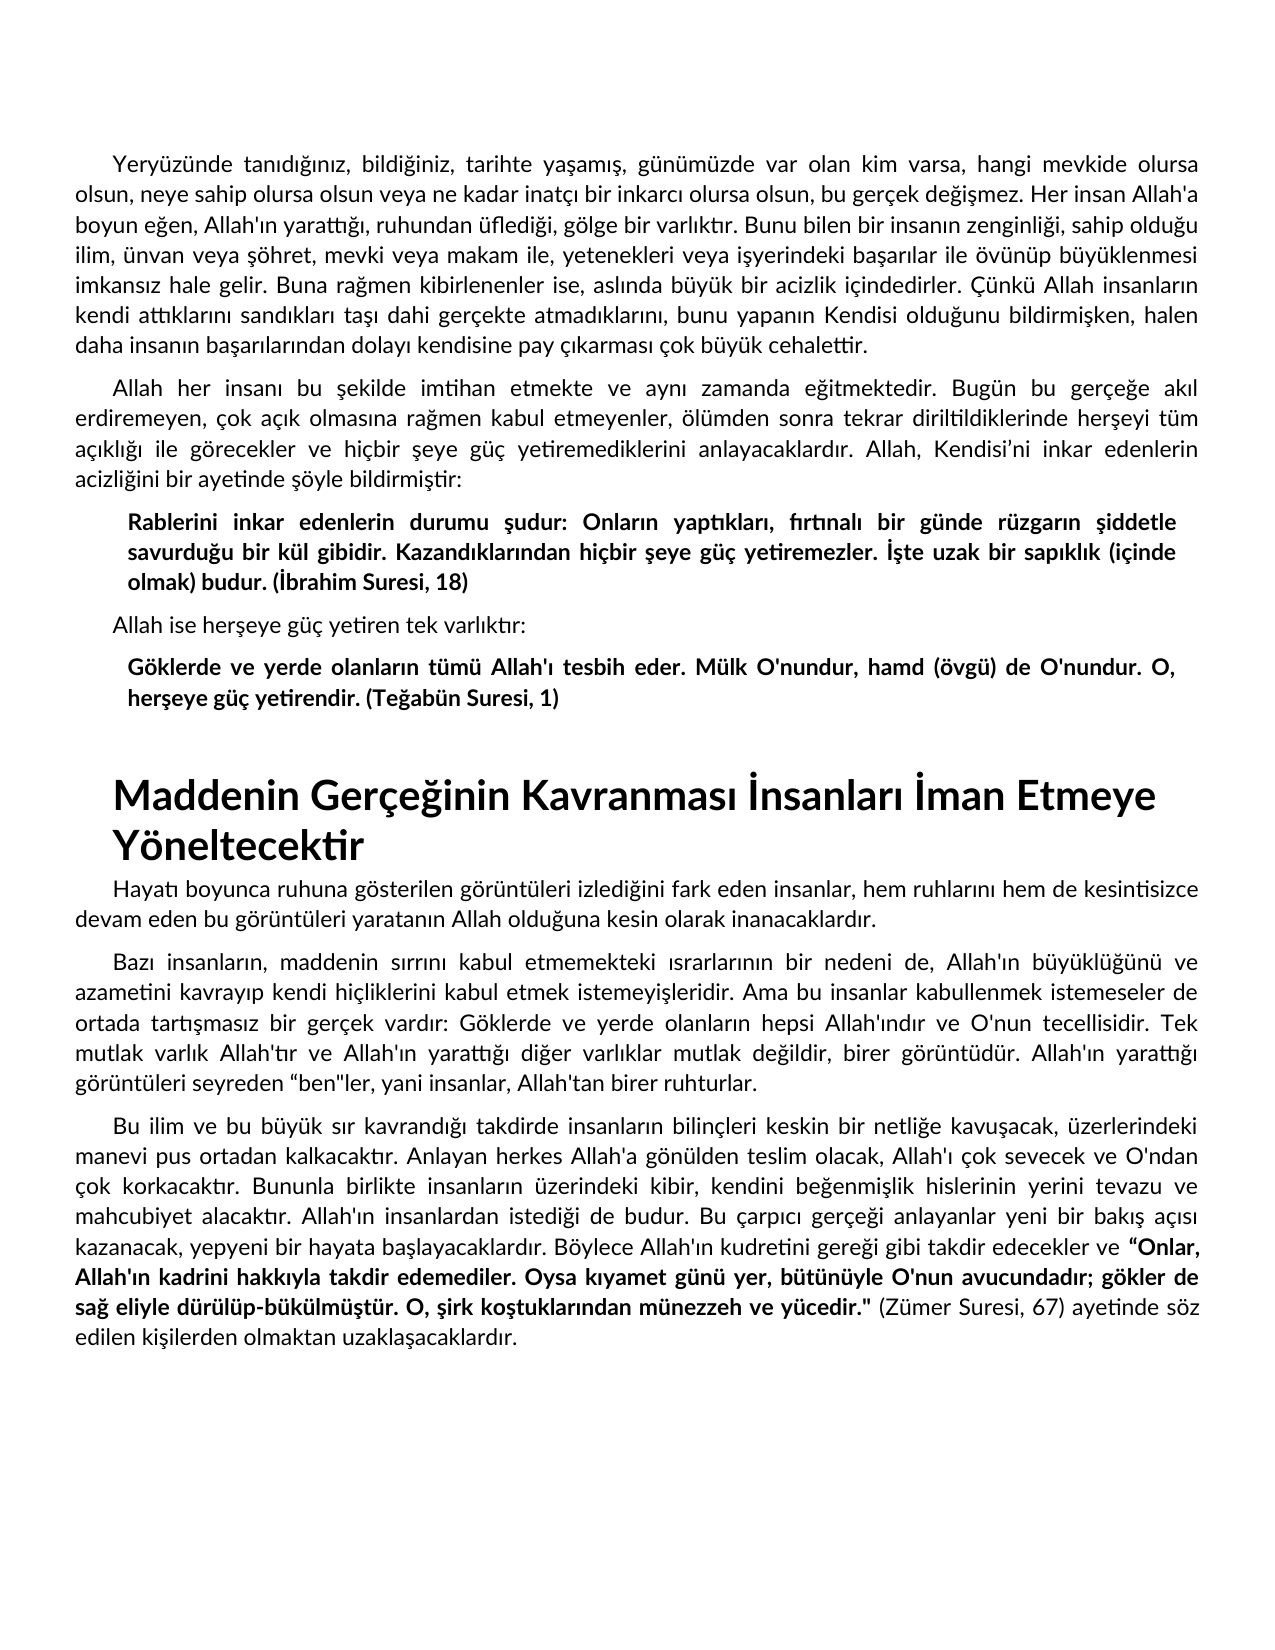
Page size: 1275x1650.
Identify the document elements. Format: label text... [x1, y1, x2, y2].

text Allah her insanı bu şekilde imtihan etmekte ve aynı zamanda eğitmektedir. Bugün bu gerçeğe akıl erdiremeyen, çok açık olmasına rağmen kabul etmeyenler, ölümden sonra tekrar diriltildiklerinde herşeyi tüm açıklığı ile görecekler ve hiçbir şeye güç yetiremediklerini anlayacaklardır. Allah, Kendisi’ni inkar edenlerin acizliğini bir ayetinde şöyle bildirmiştir: [75, 374, 1200, 492]
text Allah ise herşeye güç yetiren tek varlıktır: [75, 610, 1200, 638]
text Bazı insanların, maddenin sırrını kabul etmemekteki ısrarlarının bir nedeni de, Allah'ın büyüklüğünü ve azametini kavrayıp kendi hiçliklerini kabul etmek istemeyişleridir. Ama bu insanlar kabullenmek istemeseler de ortada tartışmasız bir gerçek vardır: Göklerde ve yerde olanların hepsi Allah'ındır ve O'nun tecellisidir. Tek mutlak varlık Allah'tır ve Allah'ın yarattığı diğer varlıklar mutlak değildir, birer görüntüdür. Allah'ın yarattığı görüntüleri seyreden “ben"ler, yani insanlar, Allah'tan birer ruhturlar. [75, 948, 1200, 1096]
text Rablerini inkar edenlerin durumu şudur: Onların yaptıkları, fırtınalı bir günde rüzgarın şiddetle savurduğu bir kül gibidir. Kazandıklarından hiçbir şeye güç yetiremezler. İşte uzak bir sapıklık (içinde olmak) budur. (İbrahim Suresi, 18) [127, 507, 1177, 595]
text Hayatı boyunca ruhuna gösterilen görüntüleri izlediğini fark eden insanlar, hem ruhlarını hem de kesintisizce devam eden bu görüntüleri yaratanın Allah olduğuna kesin olarak inanacaklardır. [75, 875, 1200, 933]
text Göklerde ve yerde olanların tümü Allah'ı tesbih eder. Mülk O'nundur, hamd (övgü) de O'nundur. O, herşeye güç yetirendir. (Teğabün Suresi, 1) [127, 653, 1177, 711]
subtitle Maddenin Gerçeğinin Kavranması İnsanları İman Etmeye Yöneltecektir [112, 769, 1200, 869]
text Bu ilim ve bu büyük sır kavrandığı takdirde insanların bilinçleri keskin bir netliğe kavuşacak, üzerlerindeki manevi pus ortadan kalkacaktır. Anlayan herkes Allah'a gönülden teslim olacak, Allah'ı çok sevecek ve O'ndan çok korkacaktır. Bununla birlikte insanların üzerindeki kibir, kendini beğenmişlik hislerinin yerini tevazu ve mahcubiyet alacaktır. Allah'ın insanlardan istediği de budur. Bu çarpıcı gerçeği anlayanlar yeni bir bakış açısı kazanacak, yepyeni bir hayata başlayacaklardır. Böylece Allah'ın kudretini gereği gibi takdir edecekler ve “Onlar, Allah'ın kadrini hakkıyla takdir edemediler. Oysa kıyamet günü yer, bütünüyle O'nun avucundadır; gökler de sağ eliyle dürülüp-bükülmüştür. O, şirk koştuklarından münezzeh ve yücedir." (Zümer Suresi, 67) ayetinde söz edilen kişilerden olmaktan uzaklaşacaklardır. [75, 1111, 1200, 1350]
text Yeryüzünde tanıdığınız, bildiğiniz, tarihte yaşamış, günümüzde var olan kim varsa, hangi mevkide olursa olsun, neye sahip olursa olsun veya ne kadar inatçı bir inkarcı olursa olsun, bu gerçek değişmez. Her insan Allah'a boyun eğen, Allah'ın yarattığı, ruhundan üflediği, gölge bir varlıktır. Bunu bilen bir insanın zenginliği, sahip olduğu ilim, ünvan veya şöhret, mevki veya makam ile, yetenekleri veya işyerindeki başarılar ile övünüp büyüklenmesi imkansız hale gelir. Buna rağmen kibirlenenler ise, aslında büyük bir acizlik içindedirler. Çünkü Allah insanların kendi attıklarını sandıkları taşı dahi gerçekte atmadıklarını, bunu yapanın Kendisi olduğunu bildirmişken, halen daha insanın başarılarından dolayı kendisine pay çıkarması çok büyük cehalettir. [75, 150, 1200, 359]
